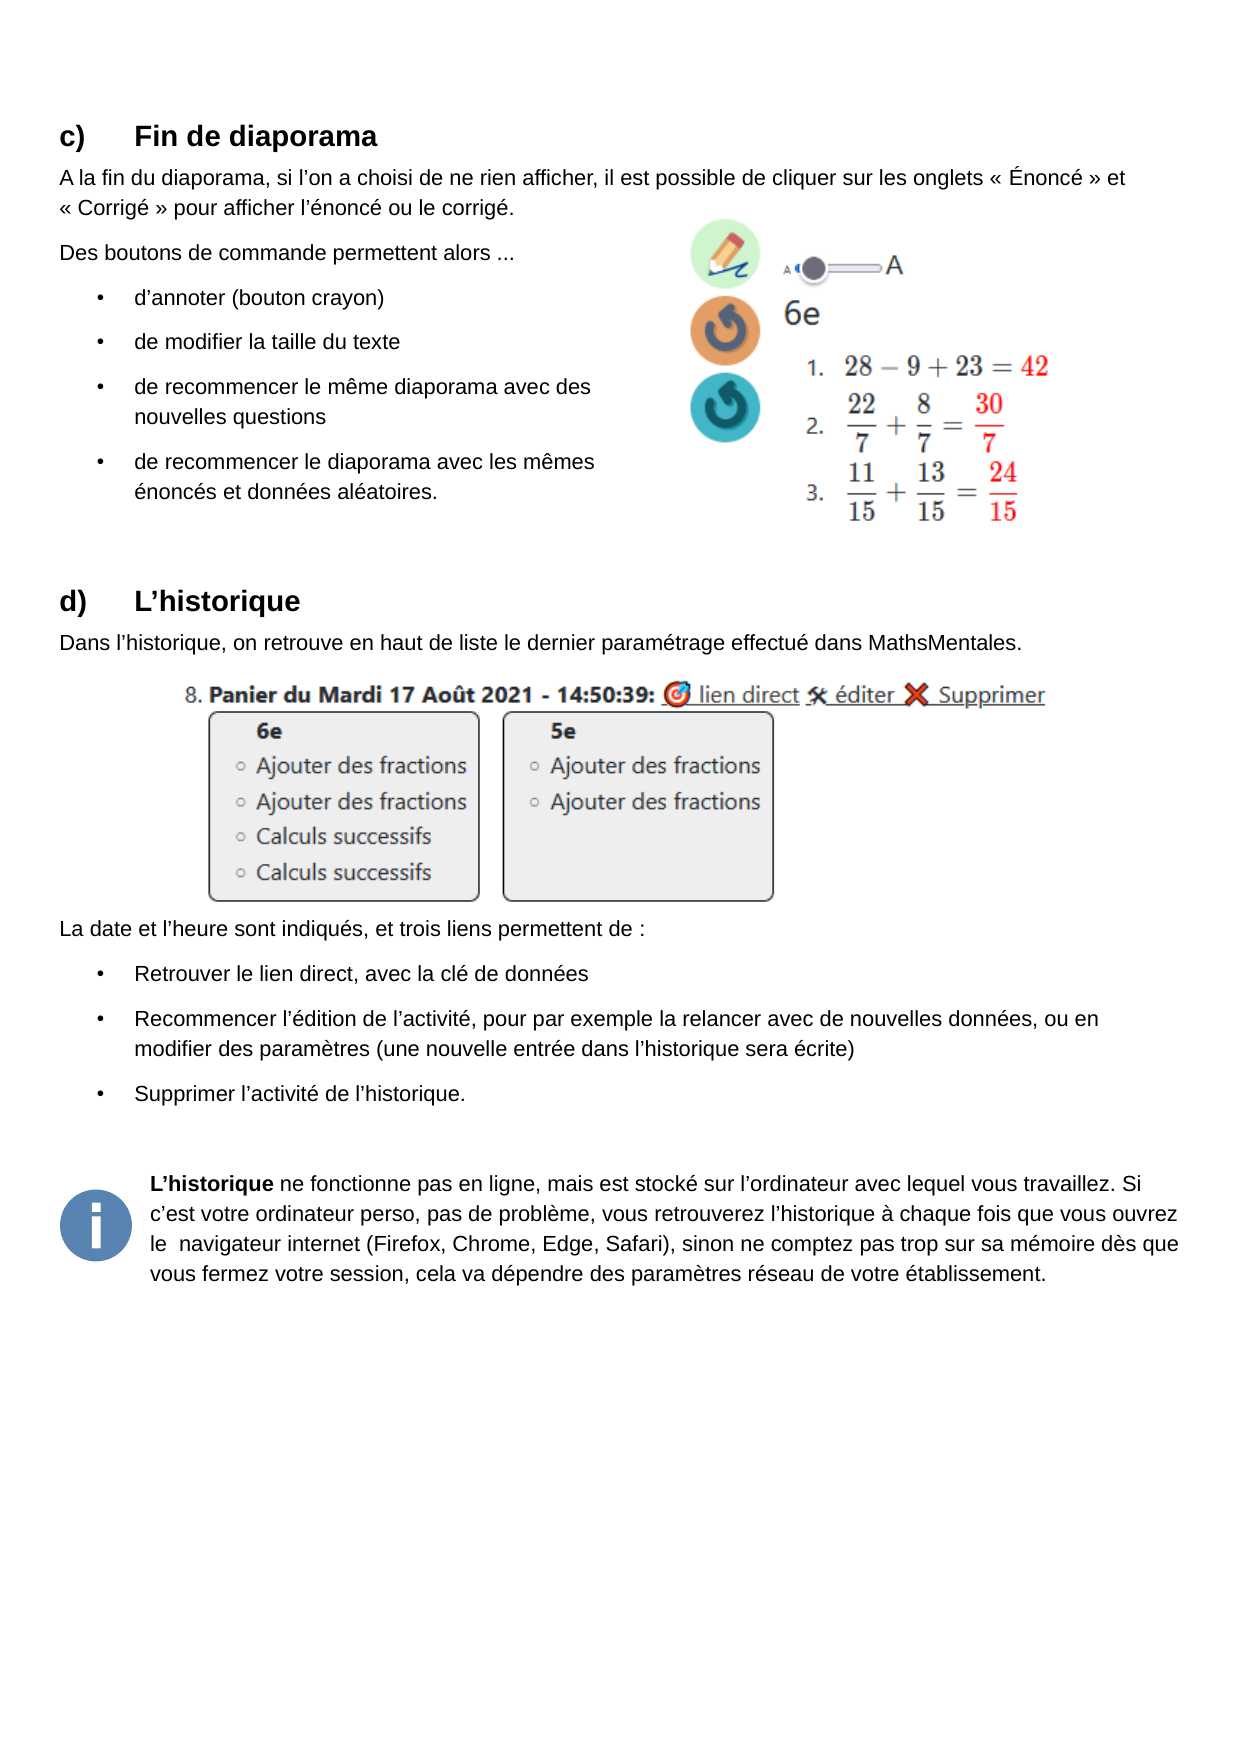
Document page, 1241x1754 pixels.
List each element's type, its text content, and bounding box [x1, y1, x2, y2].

picture [682, 212, 1132, 534]
list [1132, 329, 1181, 354]
list Supprimer l’activité de l’historique. [97, 1081, 1181, 1106]
subtitle Fin de diaporama [59, 118, 1181, 152]
text [1132, 240, 1181, 265]
list d’annoter (bouton crayon) [97, 284, 682, 310]
text La date et l’heure sont indiqués, et trois liens permettent de : [59, 674, 1181, 941]
list [1132, 284, 1181, 310]
text A la fin du diaporama, si l’on a choisi de ne rien afficher, il est possible de cliquer sur les onglets « Énoncé » et « Corrigé » pour afficher l’énoncé ou le corrigé. [59, 165, 1181, 220]
text Des boutons de commande permettent alors ... [59, 240, 682, 265]
list Recommencer l’édition de l’activité, pour par exemple la relancer avec de nouvelles données, ou en modifier des paramètres (une nouvelle entrée dans l’historique sera écrite) [97, 1006, 1181, 1061]
picture [177, 674, 1063, 912]
list de recommencer le même diaporama avec des nouvelles questions [97, 374, 682, 429]
list [1132, 374, 1181, 429]
list de recommencer le diaporama avec les mêmes énoncés et données aléatoires. [97, 449, 682, 504]
text Dans l’historique, on retrouve en haut de liste le dernier paramétrage effectué dans MathsMentales. [59, 630, 1181, 655]
list [1132, 449, 1181, 504]
list Retrouver le lien direct, avec la clé de données [97, 961, 1181, 986]
text L’historique ne fonctionne pas en ligne, mais est stocké sur l’ordinateur avec lequel vous travaillez. Si c’est votre ordinateur perso, pas de problème, vous retrouverez l’historique à chaque fois que vous ouvrez le navigateur internet (Firefox, Chrome, Edge, Safari), sinon ne comptez pas trop sur sa mémoire dès que vous fermez votre session, cela va dépendre des paramètres réseau de votre établissement. [59, 1170, 1181, 1286]
list de modifier la taille du texte [97, 329, 682, 354]
subtitle L’historique [59, 583, 1181, 617]
